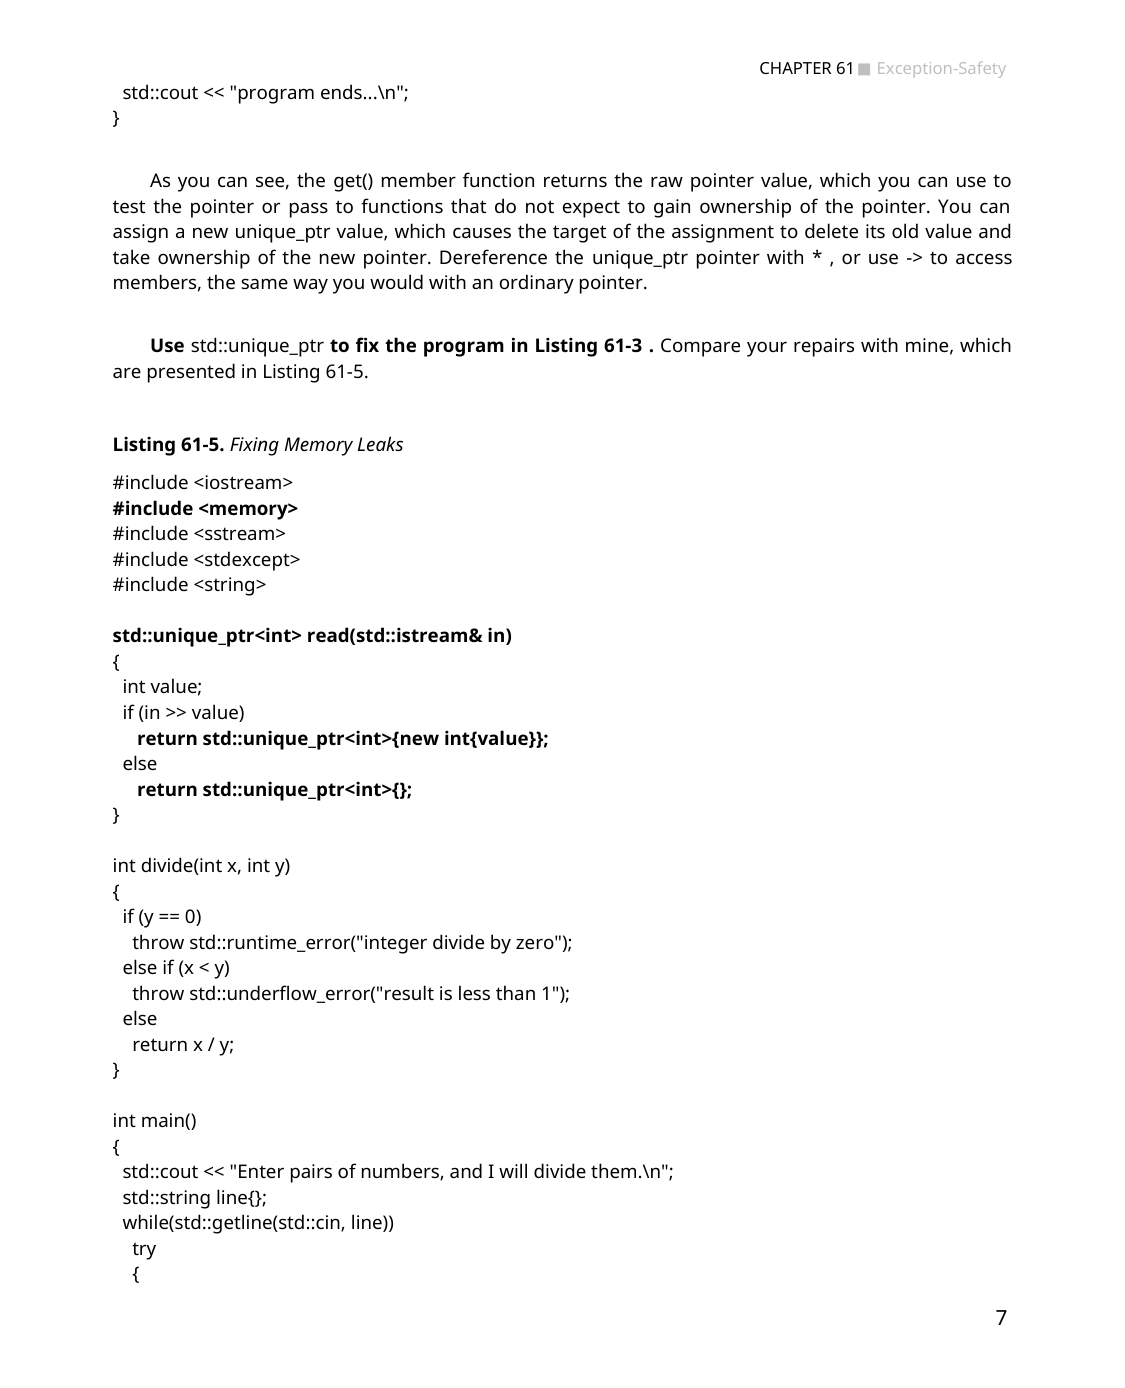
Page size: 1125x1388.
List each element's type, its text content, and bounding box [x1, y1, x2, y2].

text { [112, 1261, 1012, 1286]
text std::cout << "program ends...\n"; [112, 79, 1012, 104]
text std::cout << "Enter pairs of numbers, and I will divide them.\n"; [112, 1159, 1012, 1184]
text while(std::getline(std::cin, line)) [112, 1210, 1012, 1235]
text As you can see, the get() member function returns the raw pointer value, which you can use to test the pointer or pass to functions that do not expect to gain ownership of the pointer. You can assign a new unique_ptr value, which causes the target of the assignment to delete its old value and take ownership of the new pointer. Dereference the unique_ptr pointer with * , or use -> to access members, the same way you would with an ordinary pointer. [112, 167, 1012, 295]
text else if (x < y) [112, 954, 1012, 980]
text #include <iostream> [112, 469, 1012, 495]
text int value; [112, 674, 1012, 699]
text return std::unique_ptr<int>{new int{value}}; [112, 725, 1012, 750]
text if (y == 0) [112, 903, 1012, 929]
text try [112, 1235, 1012, 1261]
text if (in >> value) [112, 699, 1012, 725]
text std::string line{}; [112, 1184, 1012, 1210]
text return x / y; [112, 1031, 1012, 1057]
text #include <sstream> [112, 521, 1012, 546]
text { [112, 1133, 1012, 1159]
text else [112, 1006, 1012, 1031]
text } [112, 1057, 1012, 1082]
text { [112, 878, 1012, 903]
text throw std::underflow_error("result is less than 1"); [112, 980, 1012, 1006]
text int divide(int x, int y) [112, 852, 1012, 878]
text throw std::runtime_error("integer divide by zero"); [112, 929, 1012, 954]
text Use std::unique_ptr to fix the program in Listing 61-3 . Compare your repairs with mine, which are presented in Listing 61-5. [112, 333, 1012, 384]
text else [112, 750, 1012, 776]
text #include <stdexcept> [112, 546, 1012, 572]
text int main() [112, 1108, 1012, 1133]
text #include <string> [112, 572, 1012, 597]
text { [112, 648, 1012, 674]
text } [112, 801, 1012, 827]
text } [112, 104, 1012, 130]
text return std::unique_ptr<int>{}; [112, 776, 1012, 801]
text std::unique_ptr<int> read(std::istream& in) [112, 623, 1012, 648]
text #include <memory> [112, 495, 1012, 521]
text Listing 61-5. Fixing Memory Leaks [112, 432, 1012, 457]
